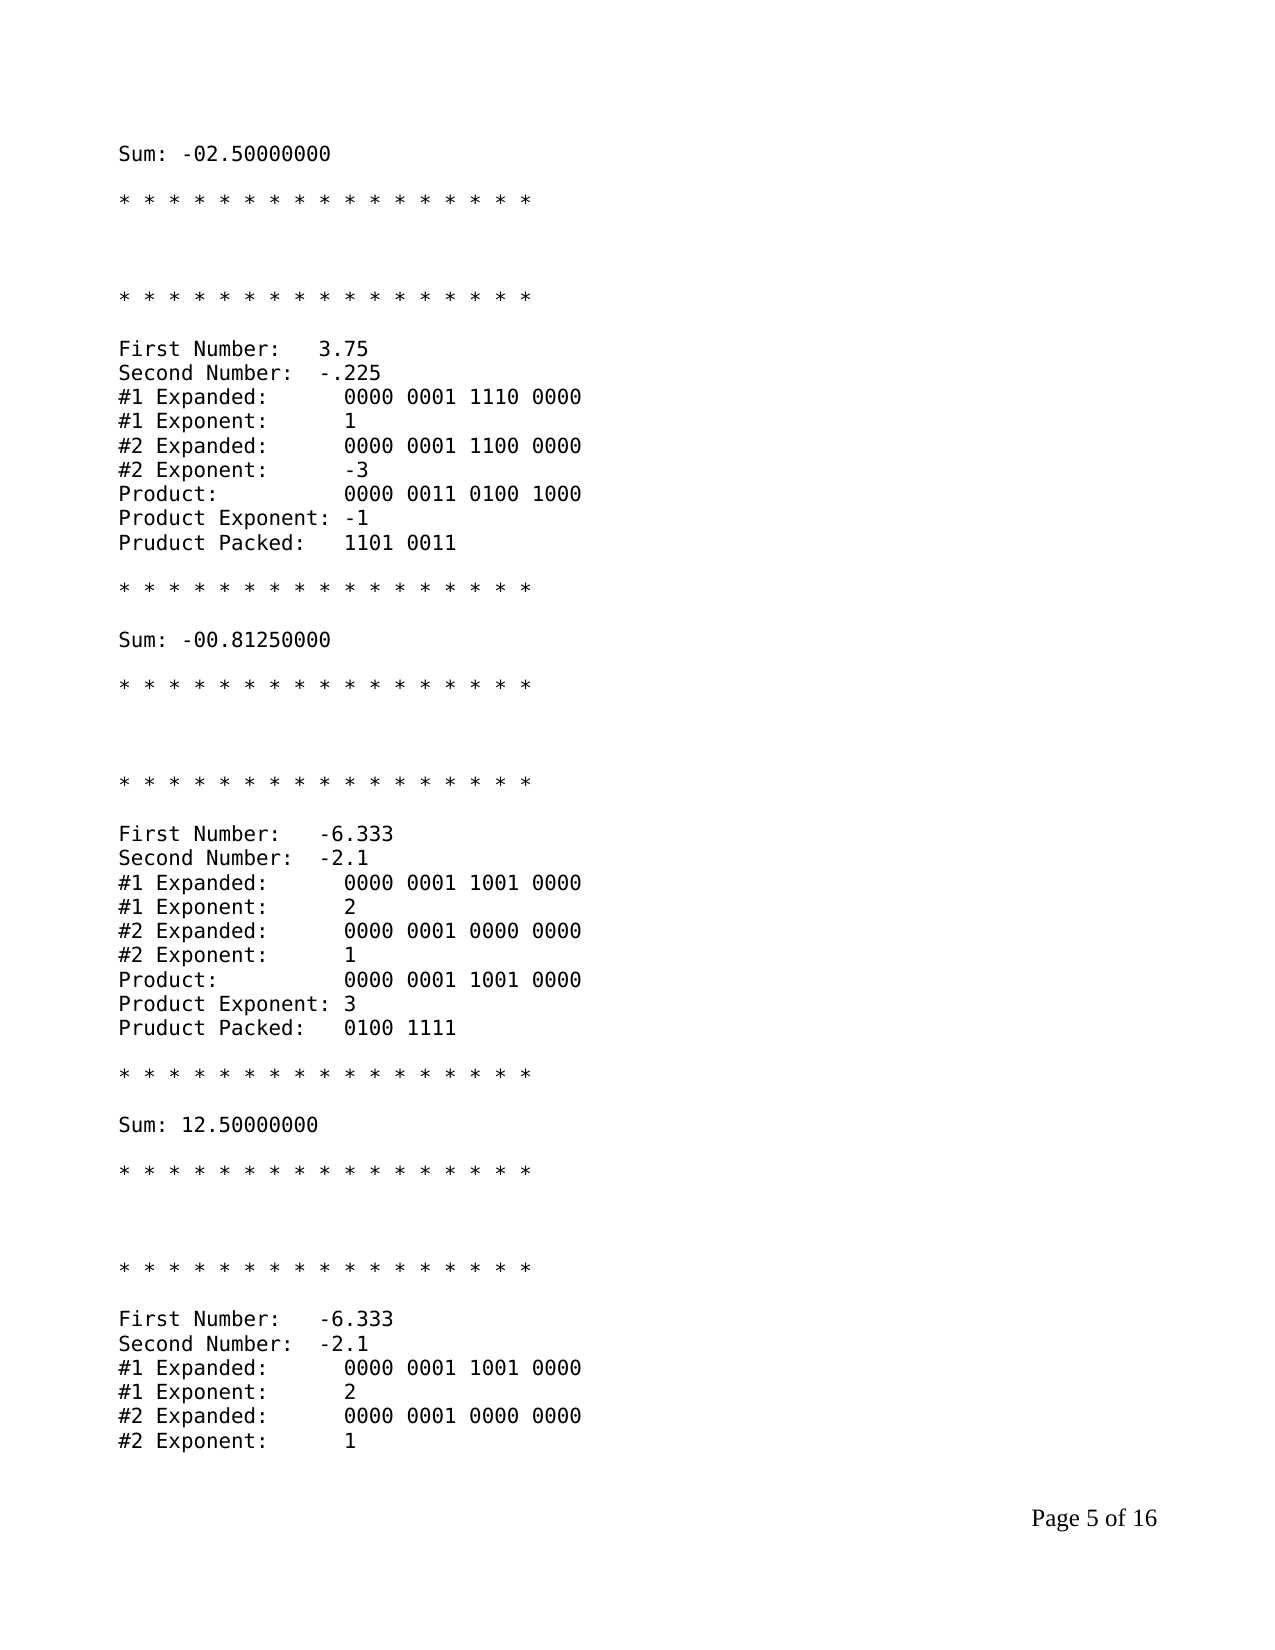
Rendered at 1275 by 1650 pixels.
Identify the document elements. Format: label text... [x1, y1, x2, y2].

text Sum: 12.50000000 [118, 1113, 1157, 1137]
text #1 Expanded: 0000 0001 1001 0000 [118, 1356, 1157, 1380]
text Sum: -02.50000000 [118, 142, 1157, 167]
text Sum: -00.81250000 [118, 628, 1157, 652]
text * * * * * * * * * * * * * * * * * [118, 288, 1157, 312]
text Product Exponent: -1 [118, 506, 1157, 531]
text #2 Expanded: 0000 0001 1100 0000 [118, 434, 1157, 458]
text * * * * * * * * * * * * * * * * * [118, 1259, 1157, 1283]
text Second Number: -.225 [118, 361, 1157, 385]
text #2 Expanded: 0000 0001 0000 0000 [118, 919, 1157, 943]
text #1 Expanded: 0000 0001 1001 0000 [118, 871, 1157, 895]
text #2 Expanded: 0000 0001 0000 0000 [118, 1404, 1157, 1429]
text * * * * * * * * * * * * * * * * * [118, 1162, 1157, 1186]
text First Number: -6.333 [118, 822, 1157, 846]
text First Number: 3.75 [118, 337, 1157, 361]
text Product: 0000 0001 1001 0000 [118, 968, 1157, 992]
text Product Exponent: 3 [118, 992, 1157, 1016]
text * * * * * * * * * * * * * * * * * [118, 1065, 1157, 1089]
text Pruduct Packed: 0100 1111 [118, 1016, 1157, 1040]
text Second Number: -2.1 [118, 846, 1157, 871]
text Product: 0000 0011 0100 1000 [118, 482, 1157, 506]
text #1 Exponent: 2 [118, 895, 1157, 919]
text #2 Exponent: 1 [118, 1429, 1157, 1453]
text #2 Exponent: -3 [118, 458, 1157, 482]
text * * * * * * * * * * * * * * * * * [118, 191, 1157, 215]
text #2 Exponent: 1 [118, 943, 1157, 968]
text Pruduct Packed: 1101 0011 [118, 531, 1157, 555]
text * * * * * * * * * * * * * * * * * [118, 773, 1157, 798]
text #1 Expanded: 0000 0001 1110 0000 [118, 385, 1157, 409]
text #1 Exponent: 1 [118, 409, 1157, 434]
text * * * * * * * * * * * * * * * * * [118, 676, 1157, 701]
text * * * * * * * * * * * * * * * * * [118, 579, 1157, 603]
text Second Number: -2.1 [118, 1332, 1157, 1356]
text #1 Exponent: 2 [118, 1380, 1157, 1404]
text First Number: -6.333 [118, 1307, 1157, 1332]
